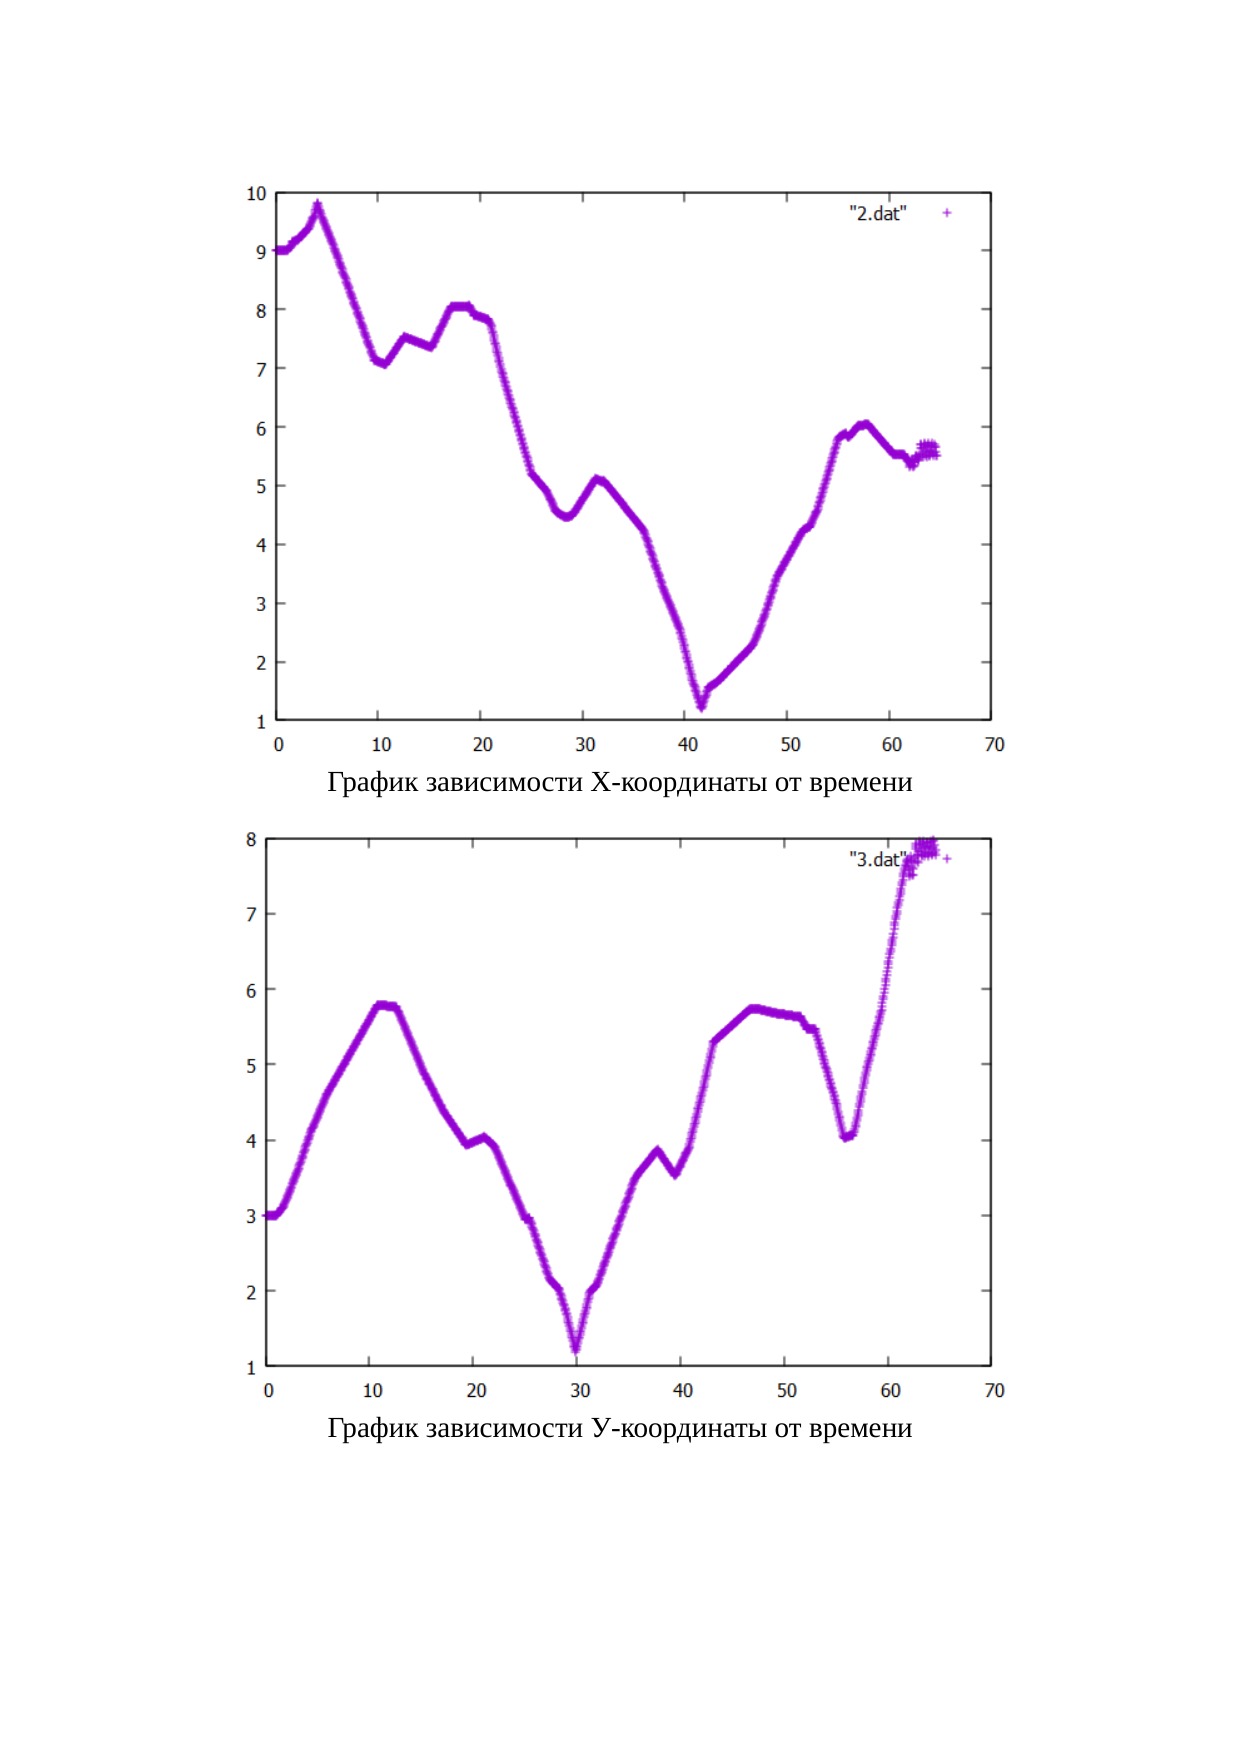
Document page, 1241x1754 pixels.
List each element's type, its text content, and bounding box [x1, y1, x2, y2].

picture [220, 815, 1020, 1411]
subtitle График зависимости У-координаты от времени [118, 822, 1122, 1444]
subtitle График зависимости Х-координаты от времени [118, 175, 1122, 798]
picture [220, 169, 1020, 765]
